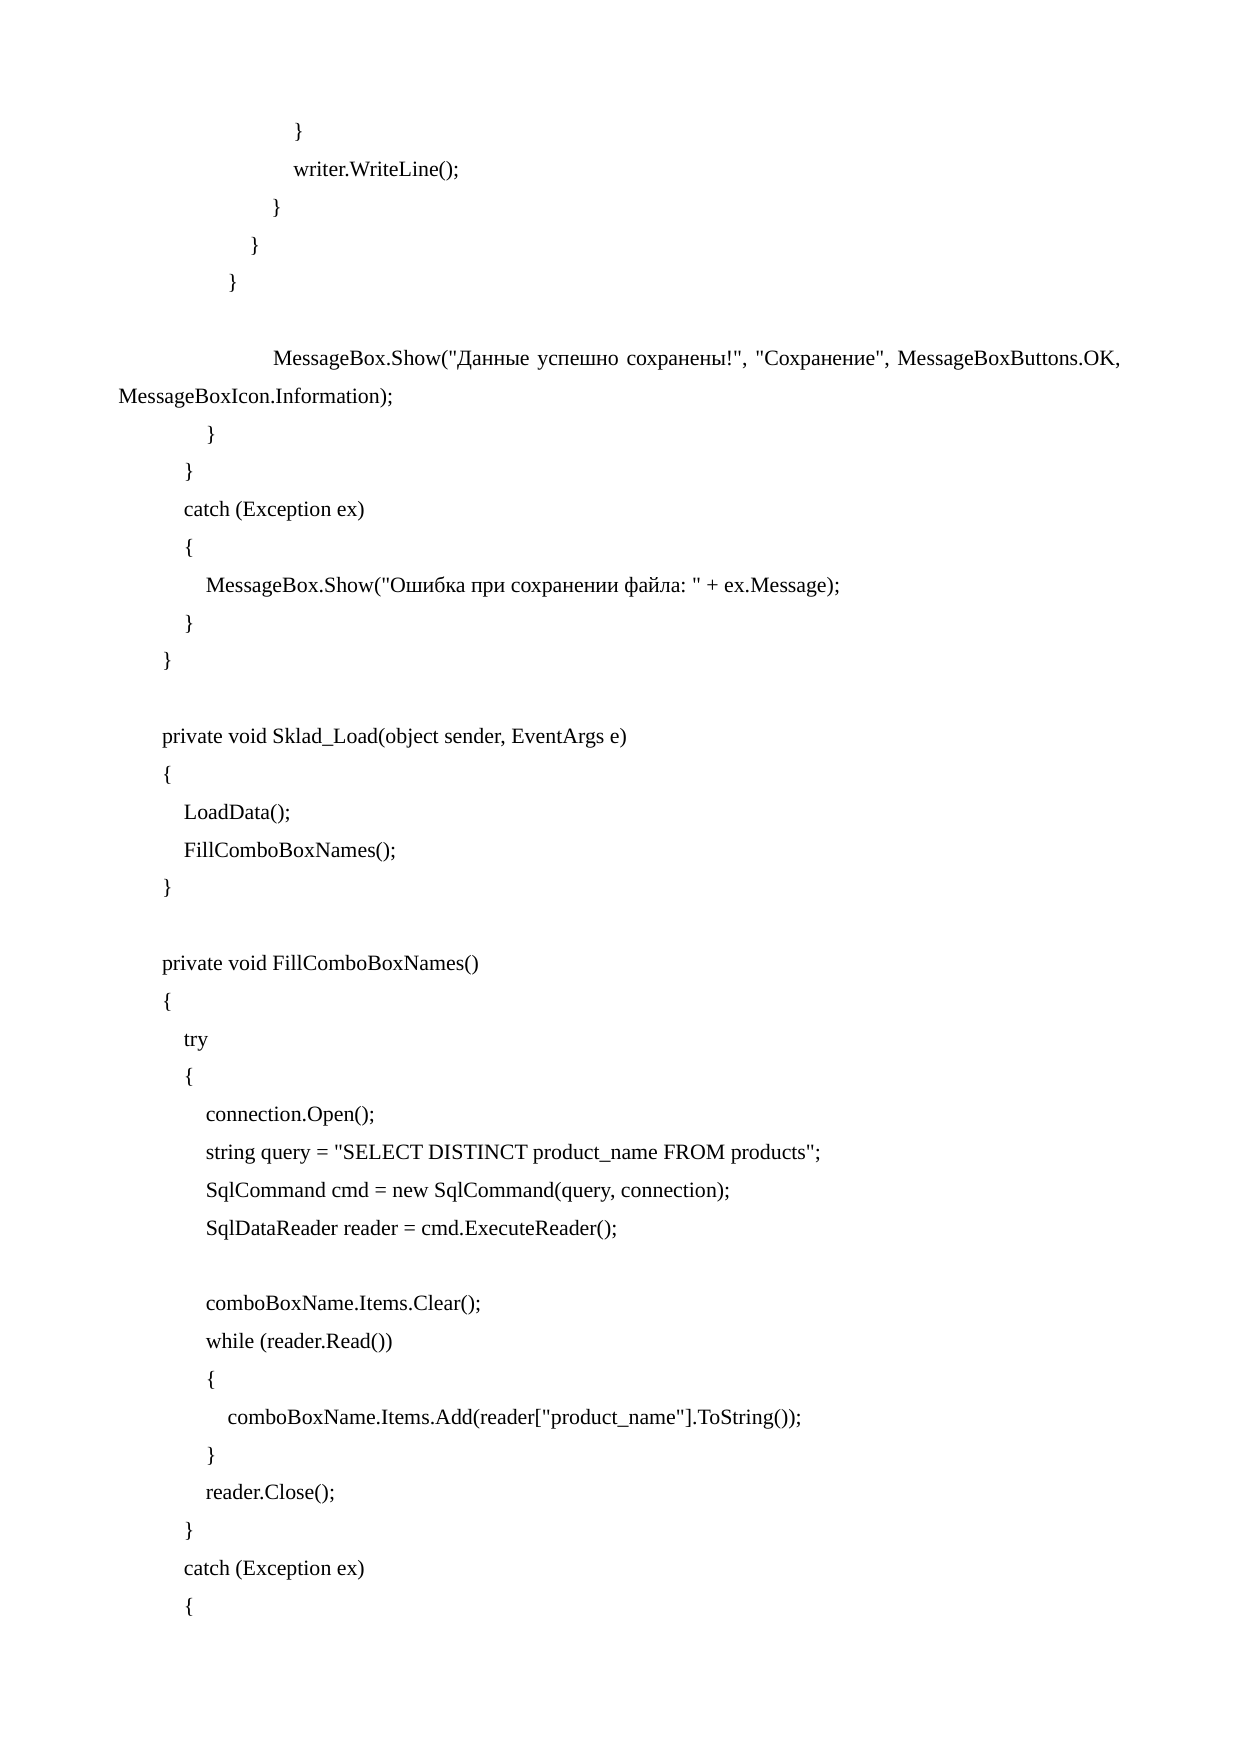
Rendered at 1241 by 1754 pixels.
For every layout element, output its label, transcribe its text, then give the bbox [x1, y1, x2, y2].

text catch (Exception ex) [118, 496, 1122, 521]
text } [118, 647, 1122, 673]
text private void FillComboBoxNames() [118, 950, 1122, 975]
text reader.Close(); [118, 1479, 1122, 1504]
text { [118, 1063, 1122, 1089]
text } [118, 118, 1122, 143]
text } [118, 458, 1122, 484]
text { [118, 1366, 1122, 1391]
text MessageBox.Show("Данные успешно сохранены!", "Сохранение", MessageBoxButtons.OK, MessageBoxIcon.Information); [118, 345, 1122, 408]
text try [118, 1026, 1122, 1051]
text { [118, 761, 1122, 786]
text } [118, 232, 1122, 257]
text } [118, 1442, 1122, 1467]
text { [118, 988, 1122, 1013]
text } [118, 194, 1122, 219]
text SqlDataReader reader = cmd.ExecuteReader(); [118, 1215, 1122, 1240]
text { [118, 534, 1122, 559]
text } [118, 421, 1122, 446]
text private void Sklad_Load(object sender, EventArgs e) [118, 723, 1122, 748]
text comboBoxName.Items.Clear(); [118, 1290, 1122, 1316]
text } [118, 269, 1122, 294]
text connection.Open(); [118, 1101, 1122, 1126]
text } [118, 610, 1122, 635]
text LoadData(); [118, 799, 1122, 824]
text } [118, 874, 1122, 899]
text while (reader.Read()) [118, 1328, 1122, 1353]
text FillComboBoxNames(); [118, 837, 1122, 862]
text writer.WriteLine(); [118, 156, 1122, 181]
text SqlCommand cmd = new SqlCommand(query, connection); [118, 1177, 1122, 1202]
text } [118, 1517, 1122, 1542]
text comboBoxName.Items.Add(reader["product_name"].ToString()); [118, 1404, 1122, 1429]
text MessageBox.Show("Ошибка при сохранении файла: " + ex.Message); [118, 572, 1122, 597]
text string query = "SELECT DISTINCT product_name FROM products"; [118, 1139, 1122, 1164]
text catch (Exception ex) [118, 1555, 1122, 1580]
text { [118, 1593, 1122, 1618]
